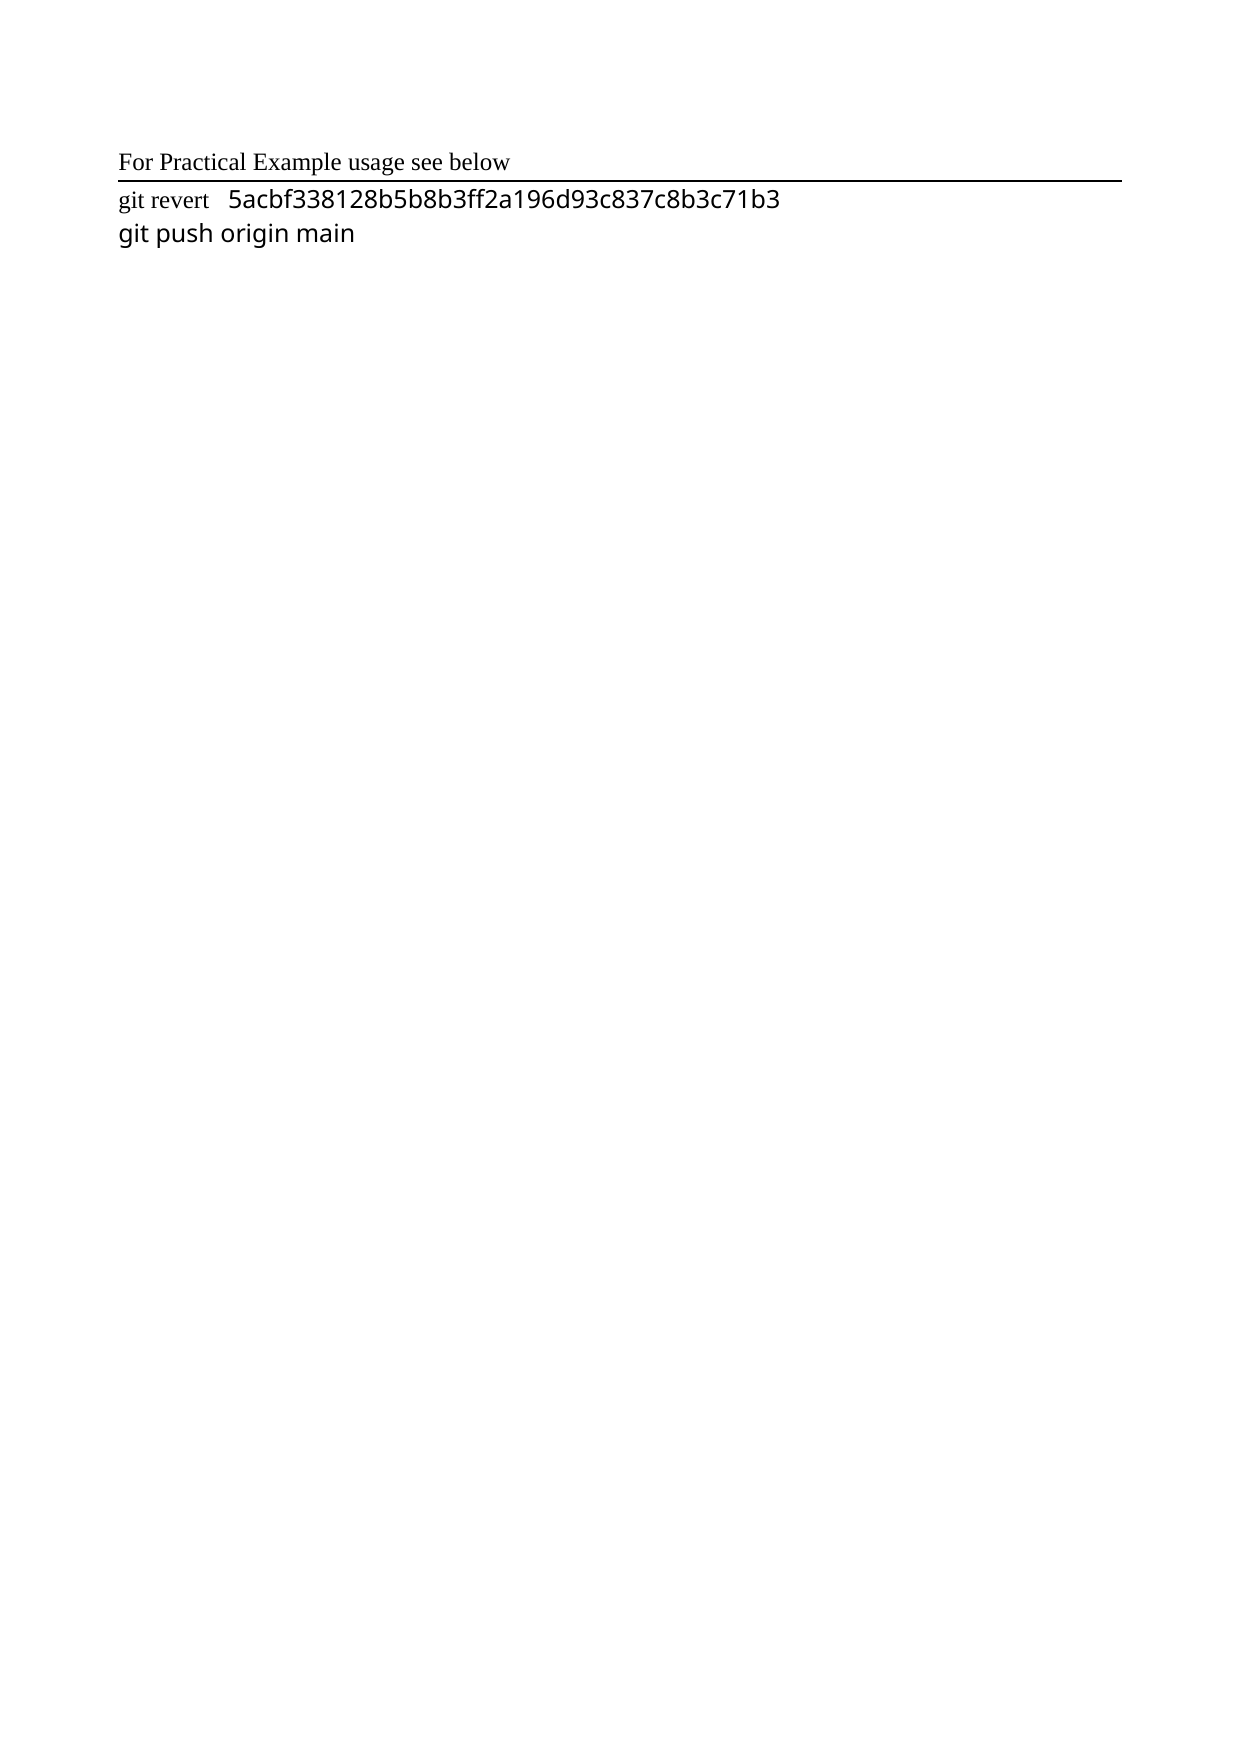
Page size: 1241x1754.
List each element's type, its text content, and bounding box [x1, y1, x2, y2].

text git revert 5acbf338128b5b8b3ff2a196d93c837c8b3c71b3 [118, 182, 1122, 215]
text git push origin main [118, 215, 1122, 249]
text For Practical Example usage see below [118, 147, 1122, 180]
